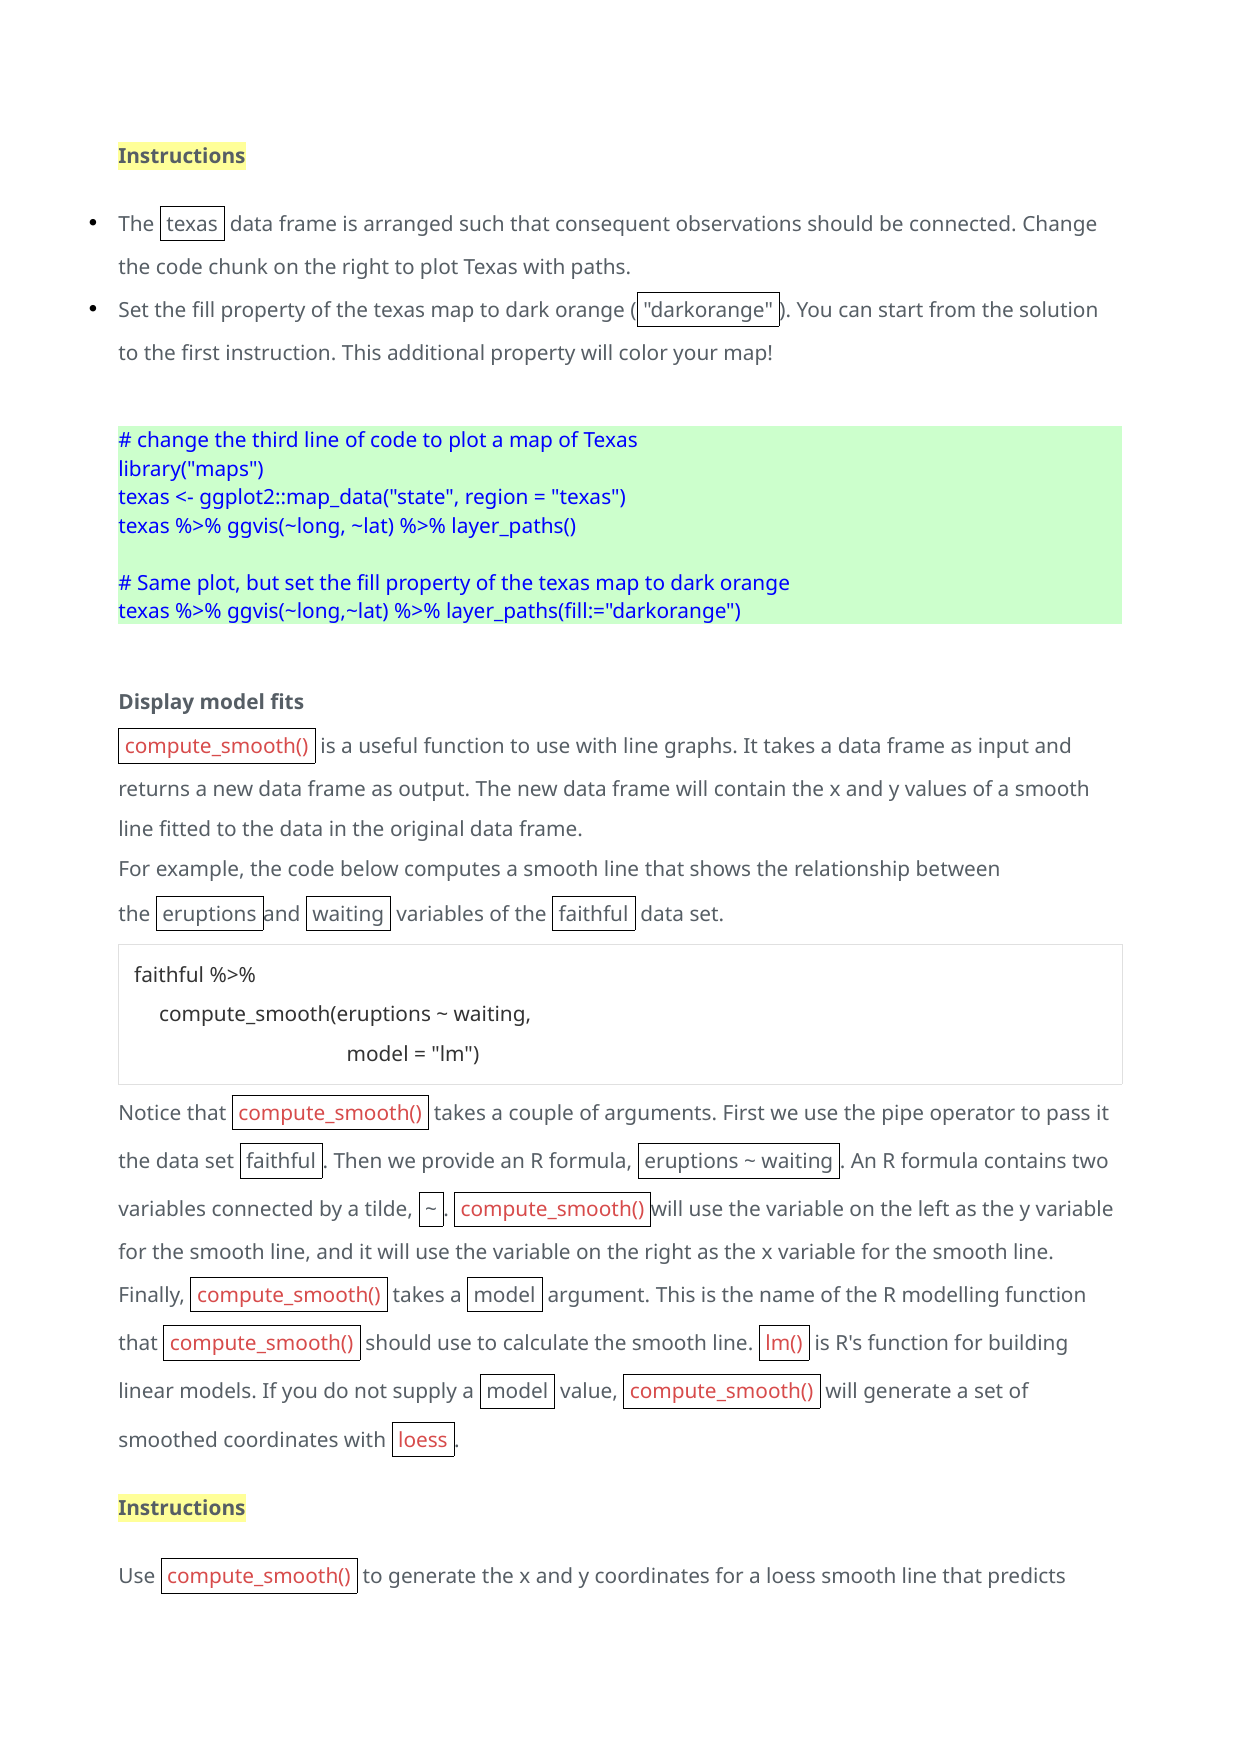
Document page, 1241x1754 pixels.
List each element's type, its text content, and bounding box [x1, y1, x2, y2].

list Set the fill property of the texas map to dark orange ("darkorange"). You can start from the solution to the first instruction. This additional property will color your map! [118, 292, 1122, 366]
list The texas data frame is arranged such that consequent observations should be connected. Change the code chunk on the right to plot Texas with paths. [118, 206, 1122, 280]
text For example, the code below computes a smooth line that shows the relationship between the eruptionsand waiting variables of the faithful data set. [118, 854, 1122, 930]
text model = "lm") [119, 1024, 1122, 1084]
text texas <- ggplot2::map_data("state", region = "texas") [118, 482, 1122, 511]
subtitle Instructions [118, 142, 1122, 170]
text texas %>% ggvis(~long, ~lat) %>% layer_paths() [118, 511, 1122, 539]
text faithful %>% [119, 945, 1122, 984]
text Use [118, 1558, 161, 1593]
text Notice that compute_smooth() takes a couple of arguments. First we use the pipe operator to pass it the data set faithful. Then we provide an R formula, eruptions ~ waiting. An R formula contains two variables connected by a tilde, ~. compute_smooth()will use the variable on the left as the y variable for the smooth line, and it will use the variable on the right as the x variable for the smooth line. [118, 1095, 1122, 1266]
text Finally, compute_smooth() takes a model argument. This is the name of the R modelling function that compute_smooth() should use to calculate the smooth line. lm() is R's function for building linear models. If you do not supply a model value, compute_smooth() will generate a set of smoothed coordinates with loess. [118, 1277, 1122, 1456]
text compute_smooth() [162, 1559, 357, 1593]
subtitle Instructions [118, 1493, 1122, 1522]
text # change the third line of code to plot a map of Texas [118, 426, 1122, 454]
text compute_smooth() is a useful function to use with line graphs. It takes a data frame as input and returns a new data frame as output. The new data frame will contain the x and y values of a smooth line fitted to the data in the original data frame. [118, 728, 1122, 842]
text texas %>% ggvis(~long,~lat) %>% layer_paths(fill:="darkorange") [118, 596, 1122, 624]
text to generate the x and y coordinates for a loess smooth line that predicts [358, 1558, 1122, 1593]
text library("maps") [118, 454, 1122, 482]
text # Same plot, but set the fill property of the texas map to dark orange [118, 568, 1122, 596]
subtitle Display model fits [118, 687, 1122, 716]
text compute_smooth(eruptions ~ waiting, [119, 984, 1122, 1024]
